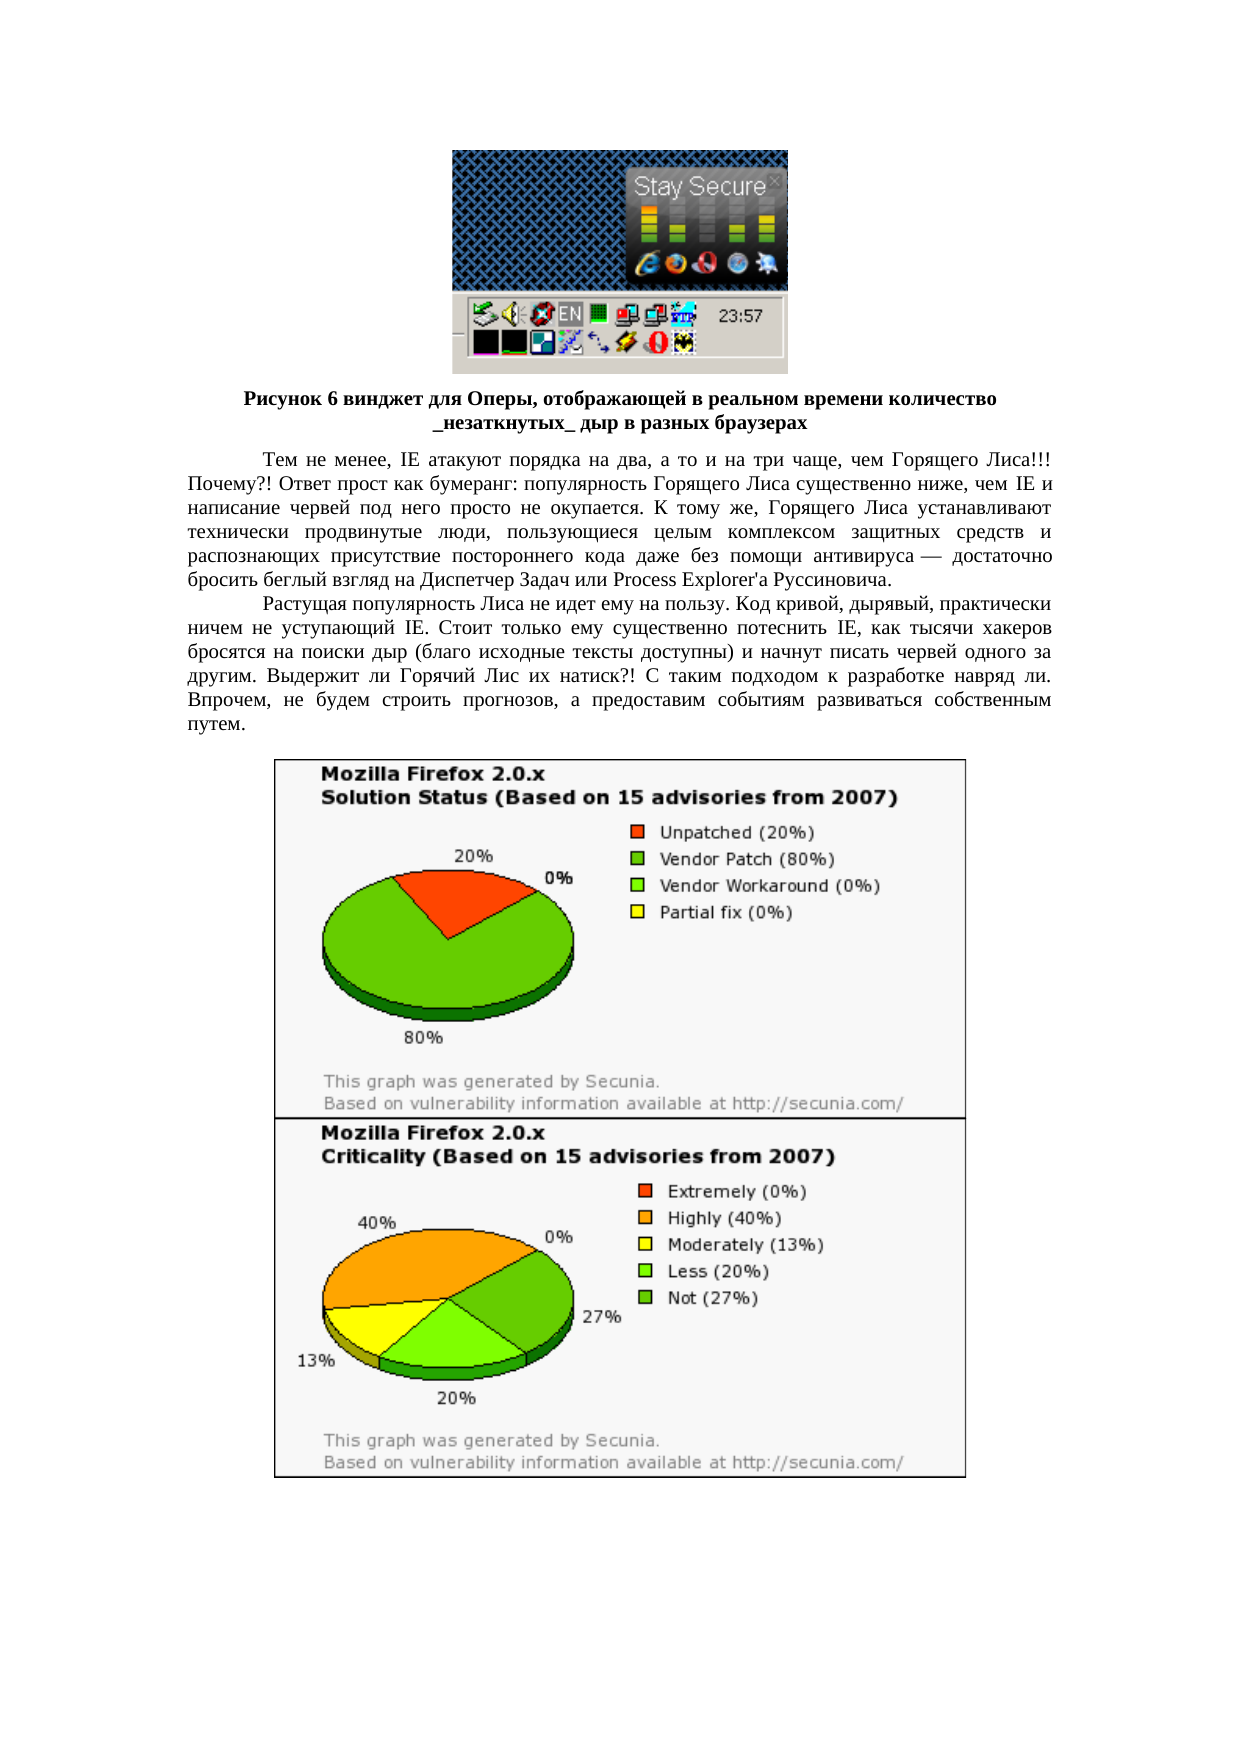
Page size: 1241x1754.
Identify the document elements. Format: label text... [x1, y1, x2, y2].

text Растущая популярность Лиса не идет ему на пользу. Код кривой, дырявый, практически ничем не уступающий IE. Стоит только ему существенно потеснить IE, как тысячи хакеров бросятся на поиски дыр (благо исходные тексты доступны) и начнут писать червей одного за другим. Выдержит ли Горячий Лис их натиск?! С таким подходом к разработке навряд ли. Впрочем, не будем строить прогнозов, а предоставим событиям развиваться собственным путем. [187, 591, 1053, 735]
text Тем не менее, IE атакуют порядка на два, а то и на три чаще, чем Горящего Лиса!!! Почему?! Ответ прост как бумеранг: популярность Горящего Лиса существенно ниже, чем IE и написание червей под него просто не окупается. К тому же, Горящего Лиса устанавливают технически продвинутые люди, пользующиеся целым комплексом защитных средств и распознающих присутствие постороннего кода даже без помощи антивируса — достаточно бросить беглый взгляд на Диспетчер Задач или Process Explorer'а Руссиновича. [187, 447, 1053, 591]
picture [274, 759, 967, 1478]
text Рисунок 6 винджет для Оперы, отображающей в реальном времени количество _незаткнутых_ дыр в разных браузерах [187, 386, 1053, 434]
picture [452, 150, 788, 374]
